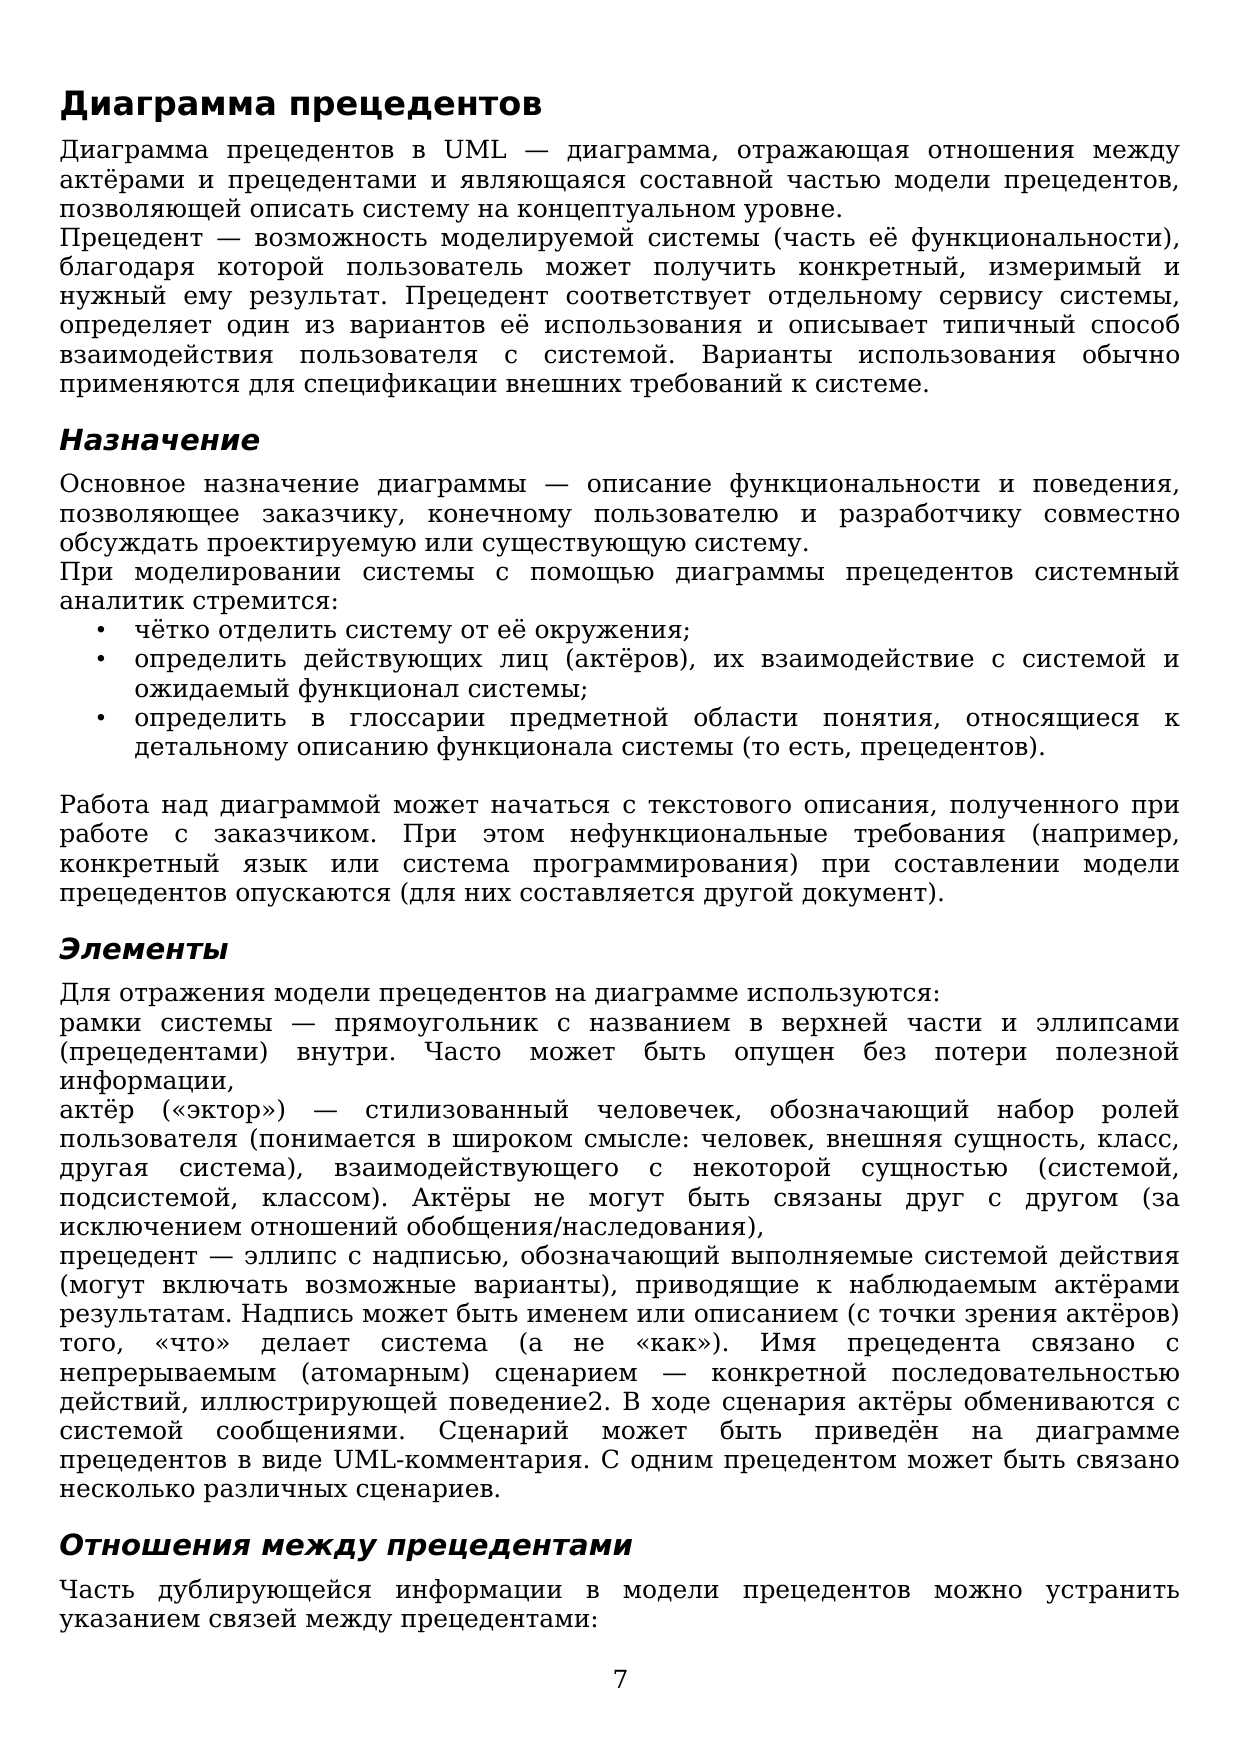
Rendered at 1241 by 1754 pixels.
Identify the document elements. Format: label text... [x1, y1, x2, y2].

list определить в глоссарии предметной области понятия, относящиеся к детальному описанию функционала системы (то есть, прецедентов). [97, 703, 1181, 761]
list определить действующих лиц (актёров), их взаимодействие с системой и ожидаемый функционал системы; [97, 644, 1181, 703]
text Прецедент — возможность моделируемой системы (часть её функциональности), благодаря которой пользователь может получить конкретный, измеримый и нужный ему результат. Прецедент соответствует отдельному сервису системы, определяет один из вариантов её использования и описывает типичный способ взаимодействия пользователя с системой. Варианты использования обычно применяются для спецификации внешних требований к системе. [59, 223, 1181, 398]
list чётко отделить систему от её окружения; [97, 615, 1181, 644]
text прецедент — эллипс с надписью, обозначающий выполняемые системой действия (могут включать возможные варианты), приводящие к наблюдаемым актёрами результатам. Надпись может быть именем или описанием (с точки зрения актёров) того, «что» делает система (а не «как»). Имя прецедента связано с непрерываемым (атомарным) сценарием — конкретной последовательностью действий, иллюстрирующей поведение2. В ходе сценария актёры обмениваются с системой сообщениями. Сценарий может быть приведён на диаграмме прецедентов в виде UML-комментария. С одним прецедентом может быть связано несколько различных сценариев. [59, 1241, 1181, 1503]
text Для отражения модели прецедентов на диаграмме используются: [59, 978, 1181, 1008]
subtitle Диаграмма прецедентов [59, 84, 1181, 123]
text рамки системы — прямоугольник с названием в верхней части и эллипсами (прецедентами) внутри. Часто может быть опущен без потери полезной информации, [59, 1008, 1181, 1095]
text Диаграмма прецедентов в UML — диаграмма, отражающая отношения между актёрами и прецедентами и являющаяся составной частью модели прецедентов, позволяющей описать систему на концептуальном уровне. [59, 136, 1181, 223]
text При моделировании системы с помощью диаграммы прецедентов системный аналитик стремится: [59, 557, 1181, 615]
subtitle Элементы [59, 932, 1181, 966]
text Часть дублирующейся информации в модели прецедентов можно устранить указанием связей между прецедентами: [59, 1575, 1181, 1633]
text Работа над диаграммой может начаться с текстового описания, полученного при работе с заказчиком. При этом нефункциональные требования (например, конкретный язык или система программирования) при составлении модели прецедентов опускаются (для них составляется другой документ). [59, 790, 1181, 907]
subtitle Отношения между прецедентами [59, 1528, 1181, 1562]
text Основное назначение диаграммы — описание функциональности и поведения, позволяющее заказчику, конечному пользователю и разработчику совместно обсуждать проектируемую или существующую систему. [59, 469, 1181, 557]
subtitle Назначение [59, 423, 1181, 457]
text актёр («эктор») — стилизованный человечек, обозначающий набор ролей пользователя (понимается в широком смысле: человек, внешняя сущность, класс, другая система), взаимодействующего с некоторой сущностью (системой, подсистемой, классом). Актёры не могут быть связаны друг с другом (за исключением отношений обобщения/наследования), [59, 1095, 1181, 1241]
